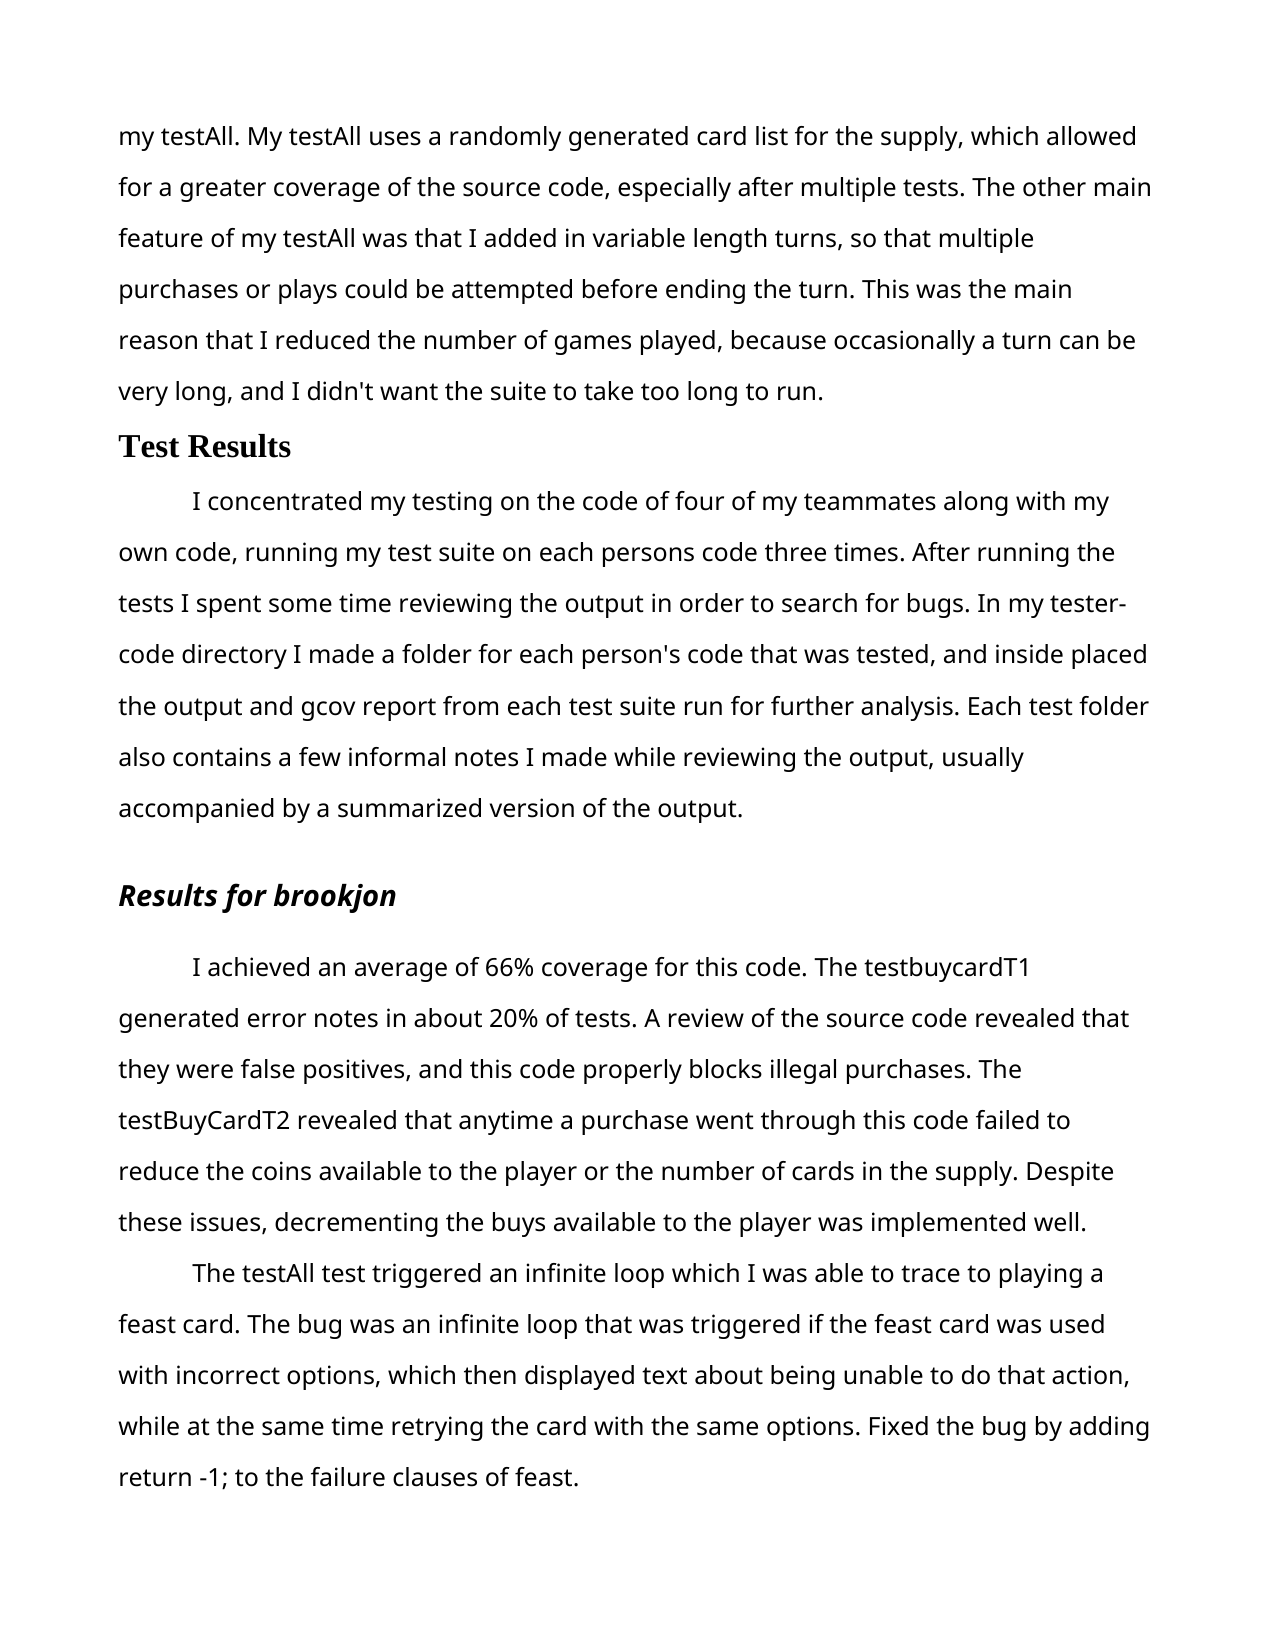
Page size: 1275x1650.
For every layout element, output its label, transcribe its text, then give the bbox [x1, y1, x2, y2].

text my testAll. My testAll uses a randomly generated card list for the supply, which allowed for a greater coverage of the source code, especially after multiple tests. The other main feature of my testAll was that I added in variable length turns, so that multiple purchases or plays could be attempted before ending the turn. This was the main reason that I reduced the number of games played, because occasionally a turn can be very long, and I didn't want the suite to take too long to run. Test Results [118, 118, 1157, 465]
text I concentrated my testing on the code of four of my teammates along with my own code, running my test suite on each persons code three times. After running the tests I spent some time reviewing the output in order to search for bugs. In my tester-code directory I made a folder for each person's code that was tested, and inside placed the output and gcov report from each test suite run for further analysis. Each test folder also contains a few informal notes I made while reviewing the output, usually accompanied by a summarized version of the output. [118, 484, 1157, 824]
text The testAll test triggered an infinite loop which I was able to trace to playing a feast card. The bug was an infinite loop that was triggered if the feast card was used with incorrect options, which then displayed text about being unable to do that action, while at the same time retrying the card with the same options. Fixed the bug by adding return -1; to the failure clauses of feast. [118, 1255, 1157, 1494]
text Results for brookjon [118, 841, 1157, 949]
text I achieved an average of 66% coverage for this code. The testbuycardT1 generated error notes in about 20% of tests. A review of the source code revealed that they were false positives, and this code properly blocks illegal purchases. The testBuyCardT2 revealed that anytime a purchase went through this code failed to reduce the coins available to the player or the number of cards in the supply. Despite these issues, decrementing the buys available to the player was implemented well. [118, 949, 1157, 1238]
